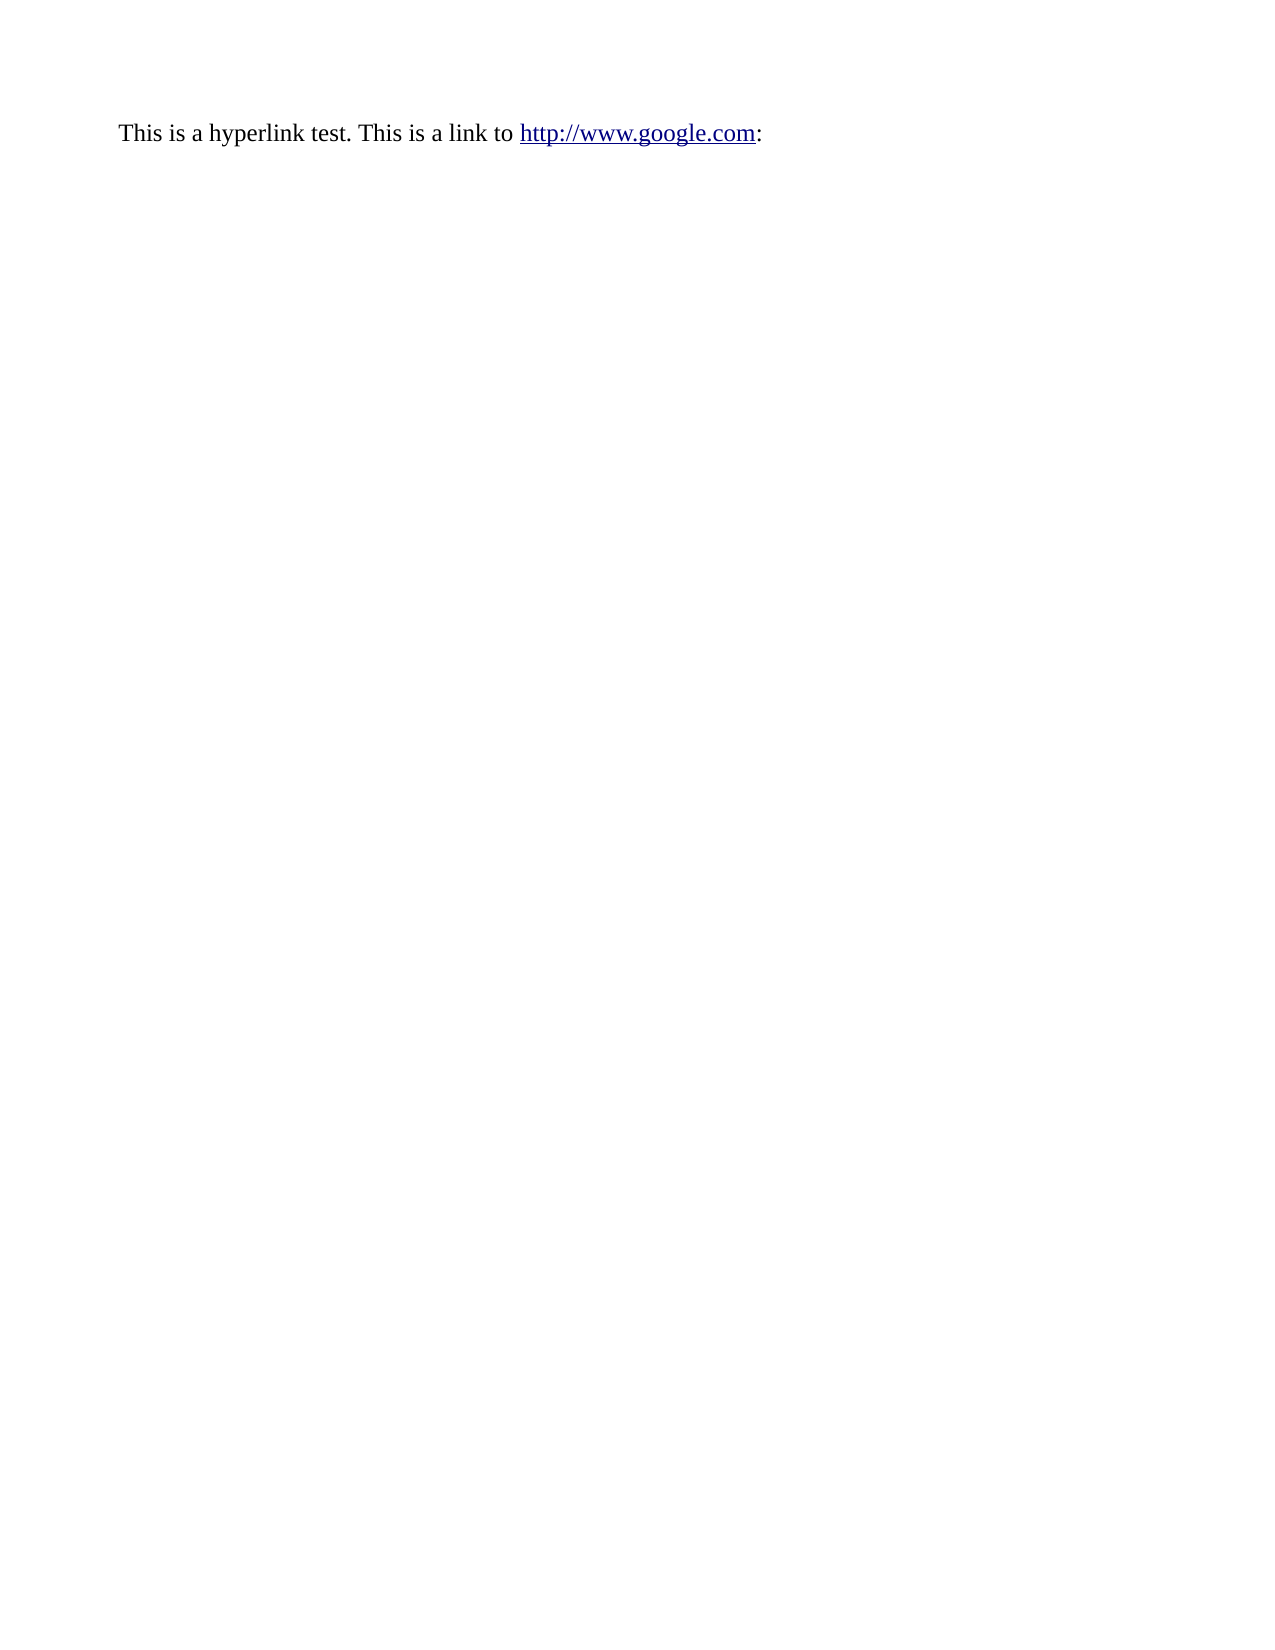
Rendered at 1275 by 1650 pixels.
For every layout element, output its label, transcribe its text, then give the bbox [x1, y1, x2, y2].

text This is a hyperlink test. This is a link to http://www.google.com: [118, 118, 1157, 147]
